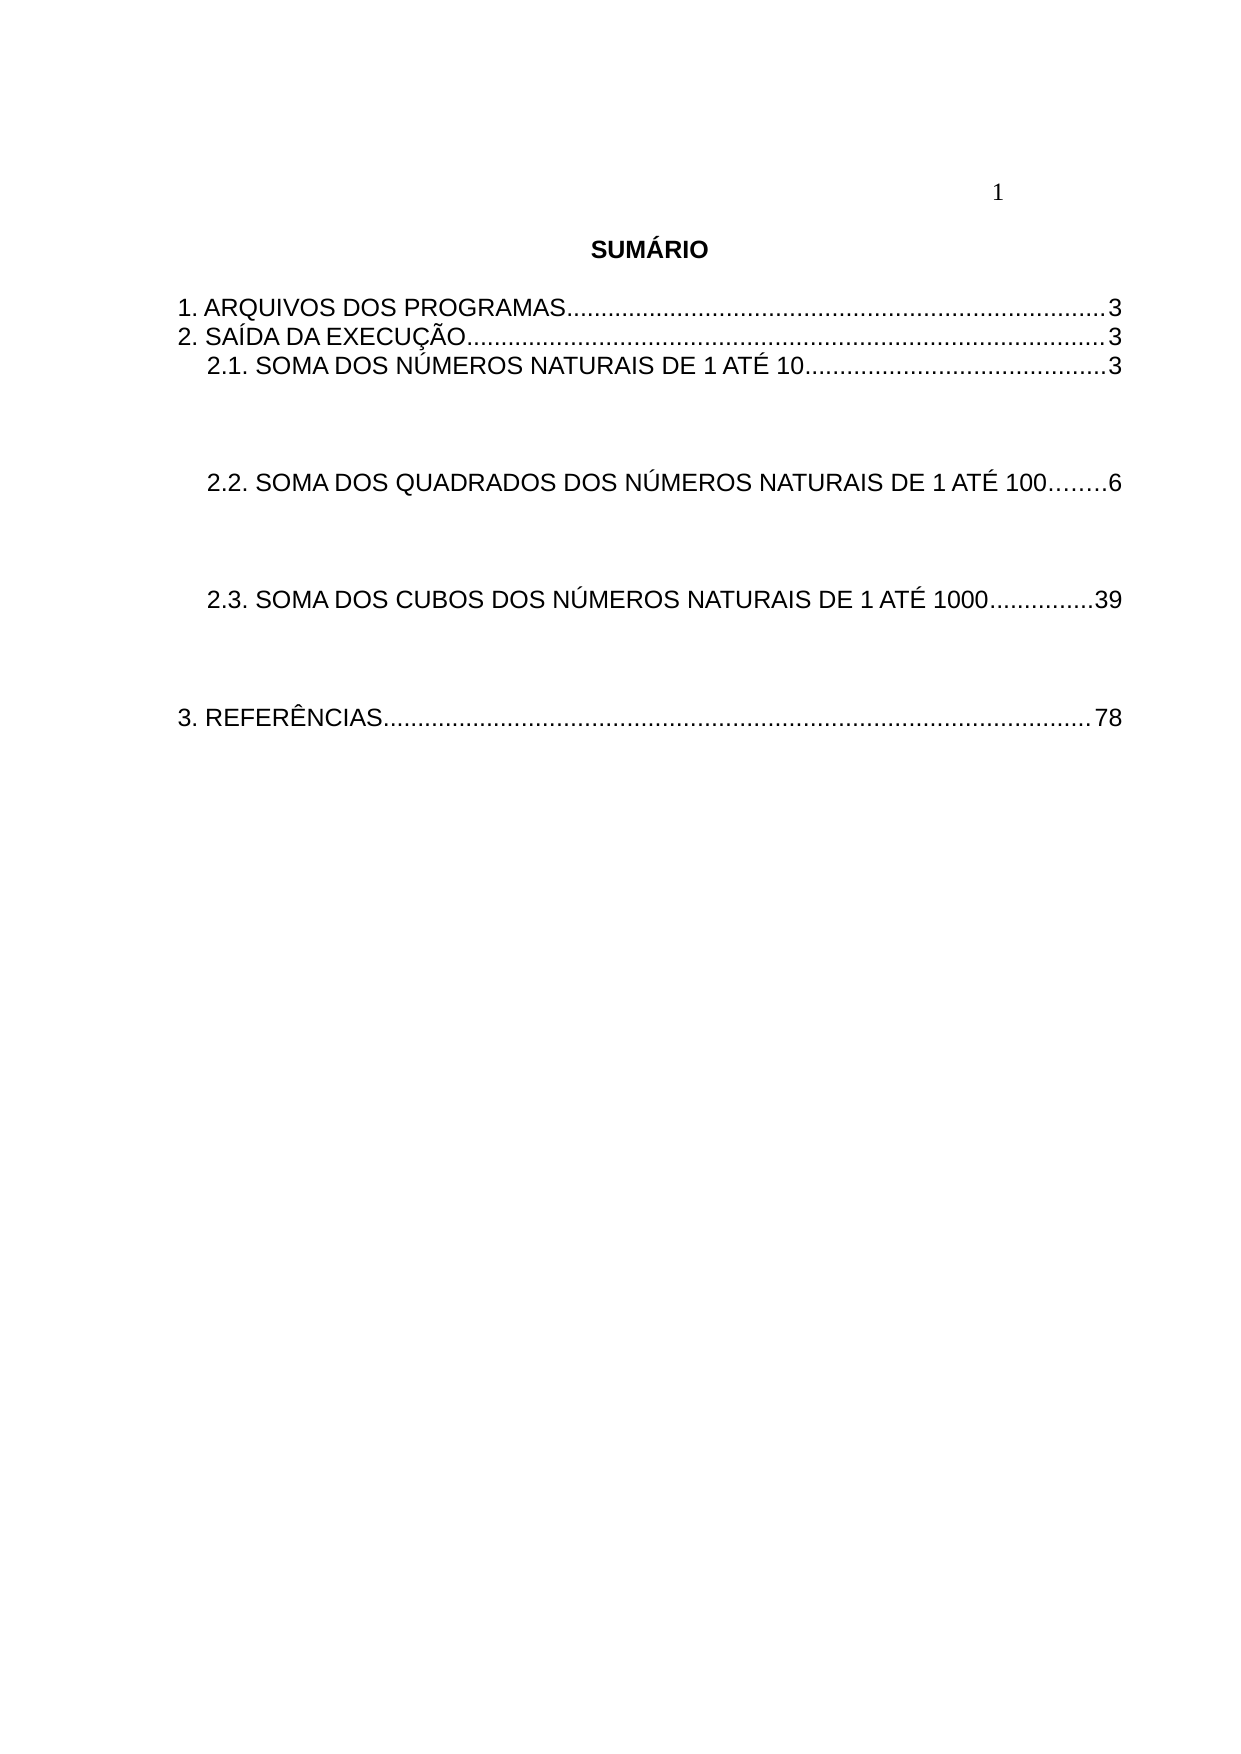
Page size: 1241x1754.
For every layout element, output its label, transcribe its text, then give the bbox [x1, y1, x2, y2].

text 3. REFERÊNCIAS 78 [177, 702, 1122, 731]
text 2.2. SOMA DOS QUADRADOS DOS NÚMEROS NATURAIS DE 1 ATÉ 100 6 [207, 468, 1122, 497]
text 2.3. SOMA DOS CUBOS DOS NÚMEROS NATURAIS DE 1 ATÉ 1000 39 [207, 585, 1122, 614]
text 1. ARQUIVOS DOS PROGRAMAS 3 [177, 293, 1122, 322]
text 2. SAÍDA DA EXECUÇÃO 3 [177, 322, 1122, 351]
text 2.1. SOMA DOS NÚMEROS NATURAIS DE 1 ATÉ 10 3 [207, 351, 1122, 379]
text SUMÁRIO [177, 235, 1122, 264]
